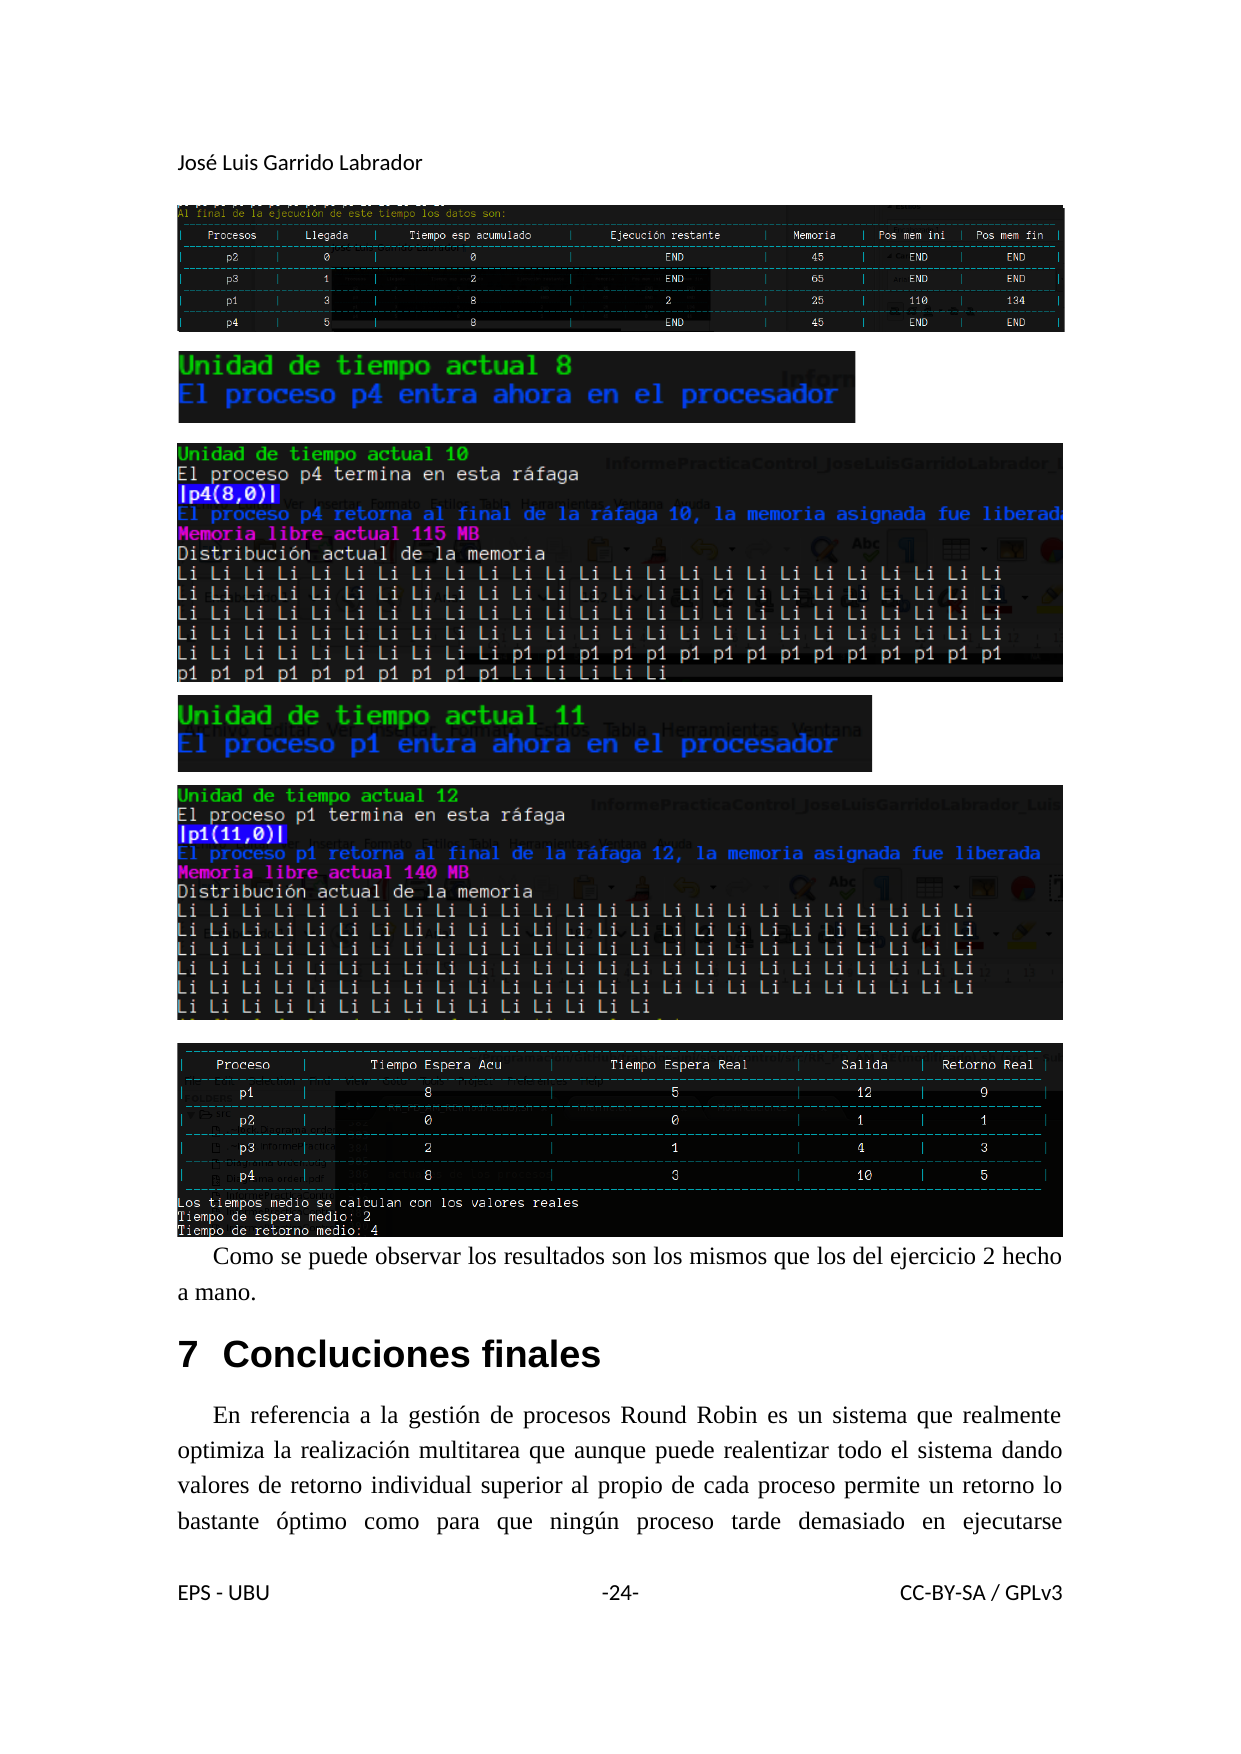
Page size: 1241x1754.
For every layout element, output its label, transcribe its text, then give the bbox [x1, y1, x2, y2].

picture [177, 1043, 1063, 1237]
picture [177, 785, 1063, 1020]
text Como se puede observar los resultados son los mismos que los del ejercicio 2 hecho a mano. [177, 1237, 1063, 1307]
picture [177, 443, 1063, 682]
picture [177, 205, 1065, 332]
text En referencia a la gestión de procesos Round Robin es un sistema que realmente optimiza la realización multitarea que aunque puede realentizar todo el sistema dando valores de retorno individual superior al propio de cada proceso permite un retorno lo bastante óptimo como para que ningún proceso tarde demasiado en ejecutarse [177, 1395, 1063, 1536]
subtitle Concluciones finales [177, 1332, 1063, 1376]
text [177, 682, 1063, 785]
picture [177, 695, 873, 772]
text [177, 1020, 1063, 1043]
text [177, 331, 1063, 443]
picture [178, 351, 856, 423]
